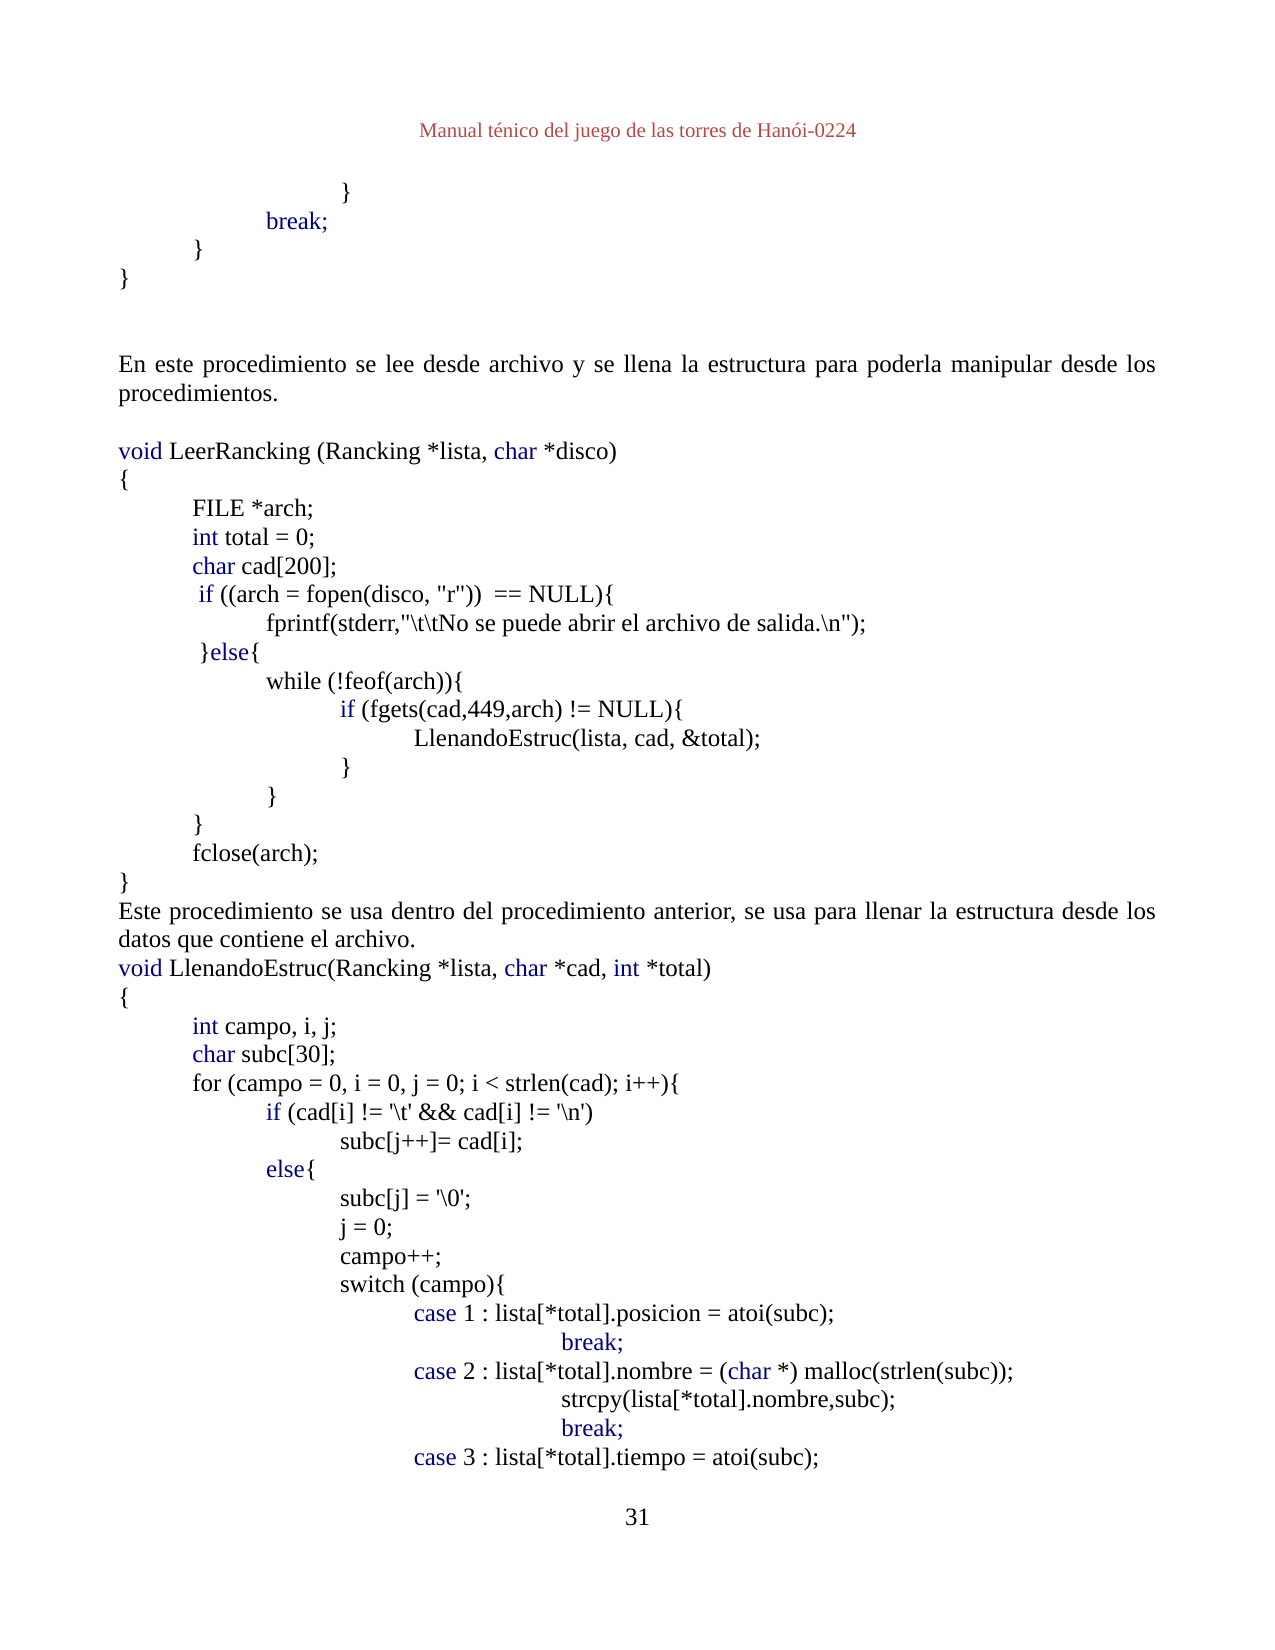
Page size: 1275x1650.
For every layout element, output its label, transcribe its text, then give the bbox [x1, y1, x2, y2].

text } [118, 867, 1157, 896]
text campo++; [118, 1241, 1157, 1269]
text FILE *arch; [118, 493, 1157, 522]
text for (campo = 0, i = 0, j = 0; i < strlen(cad); i++){ [118, 1068, 1157, 1097]
text if (cad[i] != '\t' && cad[i] != '\n') [118, 1097, 1157, 1126]
text fclose(arch); [118, 838, 1157, 867]
text while (!feof(arch)){ [118, 666, 1157, 694]
text { [118, 464, 1157, 493]
text int total = 0; [118, 522, 1157, 551]
text En este procedimiento se lee desde archivo y se llena la estructura para poderla manipular desde los procedimientos. [118, 349, 1157, 407]
text break; [118, 206, 1157, 234]
text Este procedimiento se usa dentro del procedimiento anterior, se usa para llenar la estructura desde los datos que contiene el archivo. [118, 896, 1157, 953]
text { [118, 982, 1157, 1011]
text fprintf(stderr,"\t\tNo se puede abrir el archivo de salida.\n"); [118, 608, 1157, 637]
text } [118, 234, 1157, 263]
text void LlenandoEstruc(Rancking *lista, char *cad, int *total) [118, 953, 1157, 982]
text char subc[30]; [118, 1039, 1157, 1068]
text subc[j] = '\0'; [118, 1183, 1157, 1212]
text strcpy(lista[*total].nombre,subc); [118, 1384, 1157, 1413]
text char cad[200]; [118, 551, 1157, 579]
text j = 0; [118, 1212, 1157, 1241]
text subc[j++]= cad[i]; [118, 1126, 1157, 1154]
text break; [118, 1413, 1157, 1442]
text int campo, i, j; [118, 1011, 1157, 1039]
text switch (campo){ [118, 1269, 1157, 1298]
text case 2 : lista[*total].nombre = (char *) malloc(strlen(subc)); [118, 1356, 1157, 1384]
text } [118, 781, 1157, 809]
text else{ [118, 1154, 1157, 1183]
text } [118, 263, 1157, 292]
text if (fgets(cad,449,arch) != NULL){ [118, 694, 1157, 723]
text } [118, 752, 1157, 781]
text if ((arch = fopen(disco, "r")) == NULL){ [118, 579, 1157, 608]
text } [118, 177, 1157, 206]
text void LeerRancking (Rancking *lista, char *disco) [118, 436, 1157, 464]
text } [118, 809, 1157, 838]
text case 1 : lista[*total].posicion = atoi(subc); [118, 1298, 1157, 1327]
text break; [118, 1327, 1157, 1356]
text }else{ [118, 637, 1157, 666]
text LlenandoEstruc(lista, cad, &total); [118, 723, 1157, 752]
text case 3 : lista[*total].tiempo = atoi(subc); [118, 1442, 1157, 1471]
